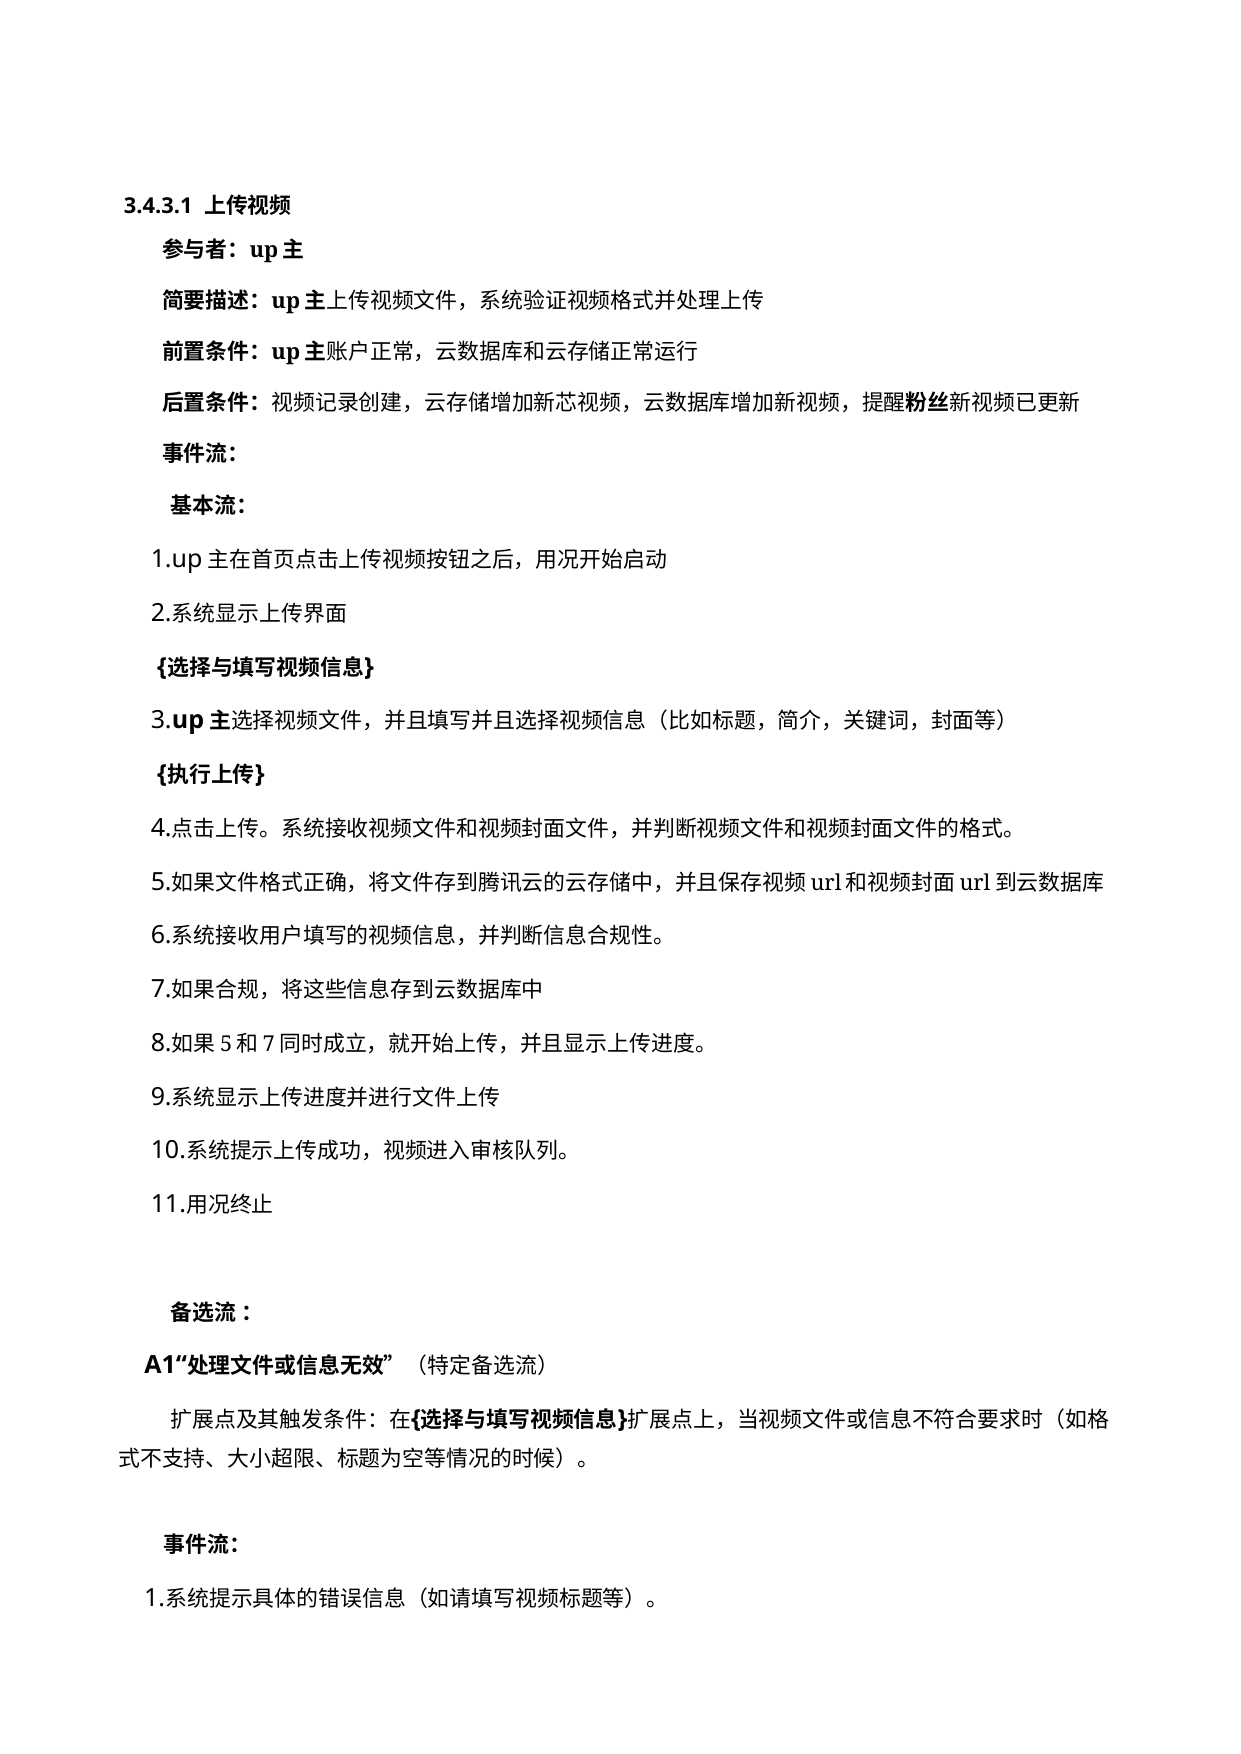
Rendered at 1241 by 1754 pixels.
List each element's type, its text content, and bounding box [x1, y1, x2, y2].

text 5.如果文件格式正确，将文件存到腾讯云的云存储中，并且保存视频url和视频封面url到云数据库 [118, 863, 1122, 897]
list 基本流： [118, 487, 1122, 521]
list 9.系统显示上传进度并进行文件上传 [118, 1078, 1122, 1112]
list 1.up主在首页点击上传视频按钮之后，用况开始启动 [118, 541, 1122, 575]
list 11.用况终止 [118, 1186, 1122, 1220]
list 事件流：​​ [118, 1526, 1122, 1560]
list A1“处理文件或信息无效”（特定备选流）​​ [118, 1347, 1122, 1381]
list 1.系统提示具体的错误信息（如请填写视频标题等）。 [118, 1580, 1122, 1614]
list 3.up主选择视频文件，并且填写并且选择视频信息（比如标题，简介，关键词，封面等） [118, 702, 1122, 736]
text 4.点击上传。系统接收视频文件和视频封面文件，并判断视频文件和视频封面文件的格式。 [118, 809, 1122, 843]
text 6.系统接收用户填写的视频信息，并判断信息合规性。 [118, 917, 1122, 951]
text 7.如果合规，将这些信息存到云数据库中 [118, 971, 1122, 1005]
text 后置条件：视频记录创建，云存储增加新芯视频，云数据库增加新视频，提醒粉丝新视频已更新 [118, 385, 1122, 417]
list 10.系统提示上传成功，视频进入审核队列。 [118, 1132, 1122, 1166]
text 前置条件：up主账户正常，云数据库和云存储正常运行 [118, 334, 1122, 366]
text 事件流： [118, 436, 1122, 468]
text 参与者：up主 [118, 232, 1122, 264]
list 扩展点及其触发条件：在{选择与填写视频信息}扩展点上，当视频文件或信息不符合要求时（如格式不支持、大小超限、标题为空等情况的时候）。 [118, 1401, 1122, 1473]
text 8.如果5和7同时成立，就开始上传，并且显示上传进度。 [118, 1024, 1122, 1058]
list {选择与填写视频信息} [118, 648, 1122, 682]
list 备选流​​ ： [118, 1293, 1122, 1327]
list {执行上传} [118, 756, 1122, 790]
list 2.系统显示上传界面 [118, 594, 1122, 628]
subtitle 上传视频 [118, 188, 1122, 219]
text 简要描述：up主上传视频文件，系统验证视频格式并处理上传 [118, 283, 1122, 315]
